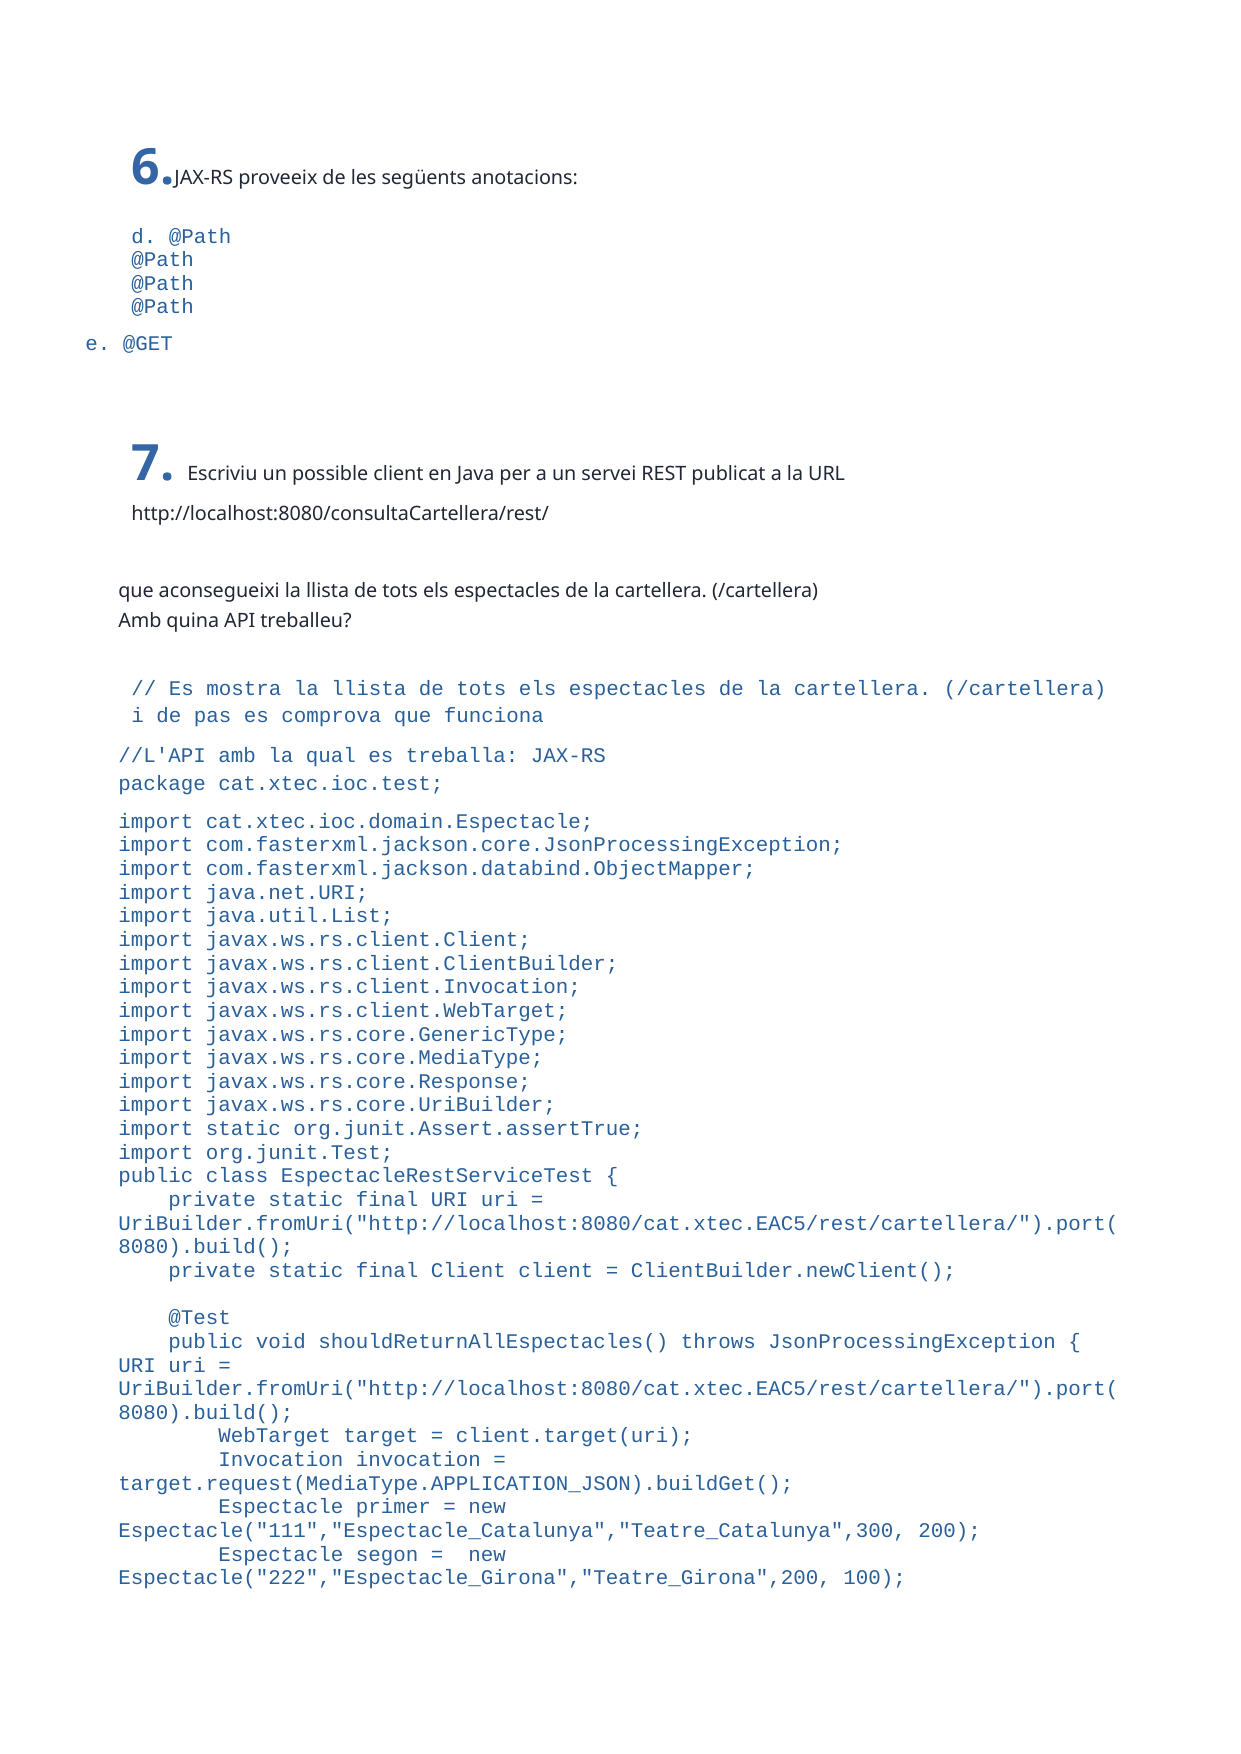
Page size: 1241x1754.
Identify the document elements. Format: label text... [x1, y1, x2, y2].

text //L'API amb la qual es treballa: JAX-RS [118, 745, 1122, 769]
text import javax.ws.rs.client.Client; [118, 929, 1122, 953]
text que aconsegueixi la llista de tots els espectacles de la cartellera. (/cartellera) [118, 576, 1122, 603]
text import javax.ws.rs.client.Invocation; [118, 976, 1122, 1000]
text private static final URI uri = UriBuilder.fromUri("http://localhost:8080/cat.xtec.EAC5/rest/cartellera/").port(8080).build(); [118, 1189, 1122, 1260]
text package cat.xtec.ioc.test; [118, 772, 1122, 796]
text Espectacle segon = new Espectacle("222","Espectacle_Girona","Teatre_Girona",200, 100); [118, 1544, 1122, 1591]
text import javax.ws.rs.client.ClientBuilder; [118, 953, 1122, 976]
text import java.util.List; [118, 905, 1122, 929]
text WebTarget target = client.target(uri); [118, 1426, 1122, 1449]
text Espectacle primer = new Espectacle("111","Espectacle_Catalunya","Teatre_Catalunya",300, 200); [118, 1496, 1122, 1544]
text import javax.ws.rs.client.WebTarget; [118, 1000, 1122, 1023]
text public class EspectacleRestServiceTest { [118, 1165, 1122, 1189]
text import static org.junit.Assert.assertTrue; [118, 1118, 1122, 1142]
text // Es mostra la llista de tots els espectacles de la cartellera. (/cartellera) i de pas es comprova que funciona [131, 651, 1109, 729]
text import java.net.URI; [118, 882, 1122, 905]
text 7. Escriviu un possible client en Java per a un servei REST publicat a la URL http://localhost:8080/consultaCartellera/rest/ [131, 427, 1109, 526]
text import javax.ws.rs.core.Response; [118, 1071, 1122, 1094]
text Invocation invocation = target.request(MediaType.APPLICATION_JSON).buildGet(); [118, 1449, 1122, 1496]
text 6.JAX-RS proveeix de les següents anotacions: [131, 131, 1109, 199]
text import org.junit.Test; [118, 1142, 1122, 1165]
text URI uri = UriBuilder.fromUri("http://localhost:8080/cat.xtec.EAC5/rest/cartellera/").port(8080).build(); [118, 1354, 1122, 1426]
text import cat.xtec.ioc.domain.Espectacle; [118, 811, 1122, 834]
text e. @GET [85, 333, 1122, 357]
text import javax.ws.rs.core.UriBuilder; [118, 1094, 1122, 1118]
text import com.fasterxml.jackson.databind.ObjectMapper; [118, 858, 1122, 882]
text import com.fasterxml.jackson.core.JsonProcessingException; [118, 834, 1122, 858]
text public void shouldReturnAllEspectacles() throws JsonProcessingException { [118, 1331, 1122, 1354]
text import javax.ws.rs.core.GenericType; [118, 1023, 1122, 1047]
text @Test [118, 1307, 1122, 1331]
text Amb quina API treballeu? [118, 607, 1122, 633]
text private static final Client client = ClientBuilder.newClient(); [118, 1260, 1122, 1284]
text import javax.ws.rs.core.MediaType; [118, 1047, 1122, 1071]
text d. @Path @Path @Path @Path [131, 226, 1109, 320]
